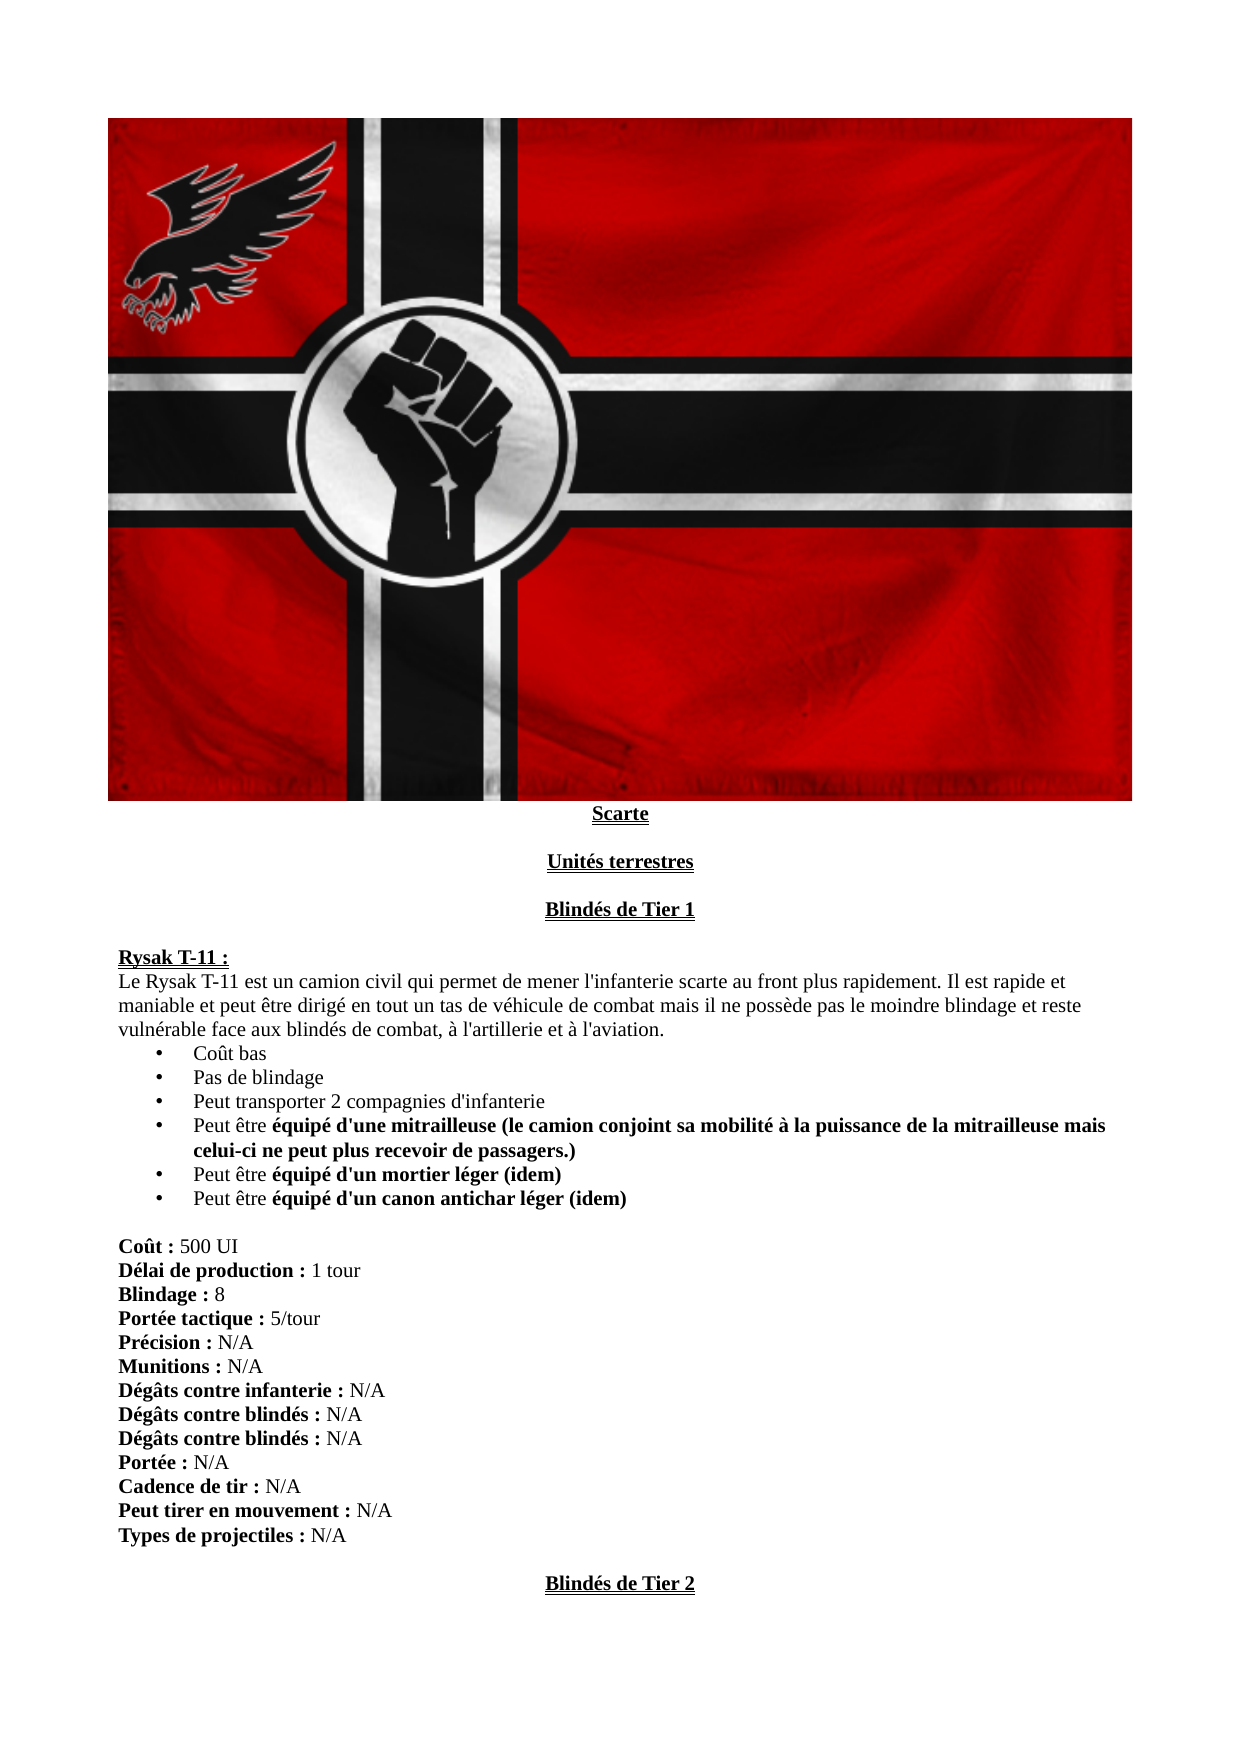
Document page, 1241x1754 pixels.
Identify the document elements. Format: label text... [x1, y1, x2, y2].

list Peut être équipé d'un canon antichar léger (idem) [156, 1186, 1122, 1210]
text Munitions : N/A [118, 1354, 1122, 1378]
list Peut transporter 2 compagnies d'infanterie [156, 1089, 1122, 1113]
text Scarte [118, 801, 1122, 825]
text Blindage : 8 [118, 1282, 1122, 1306]
text Unités terrestres [118, 849, 1122, 873]
list Pas de blindage [156, 1065, 1122, 1089]
text Rysak T-11 : [118, 945, 1122, 969]
text Dégâts contre infanterie : N/A [118, 1378, 1122, 1402]
picture [108, 118, 1133, 801]
text Peut tirer en mouvement : N/A [118, 1498, 1122, 1522]
text Dégâts contre blindés : N/A [118, 1426, 1122, 1450]
text Délai de production : 1 tour [118, 1258, 1122, 1282]
text Dégâts contre blindés : N/A [118, 1402, 1122, 1426]
list Coût bas [156, 1041, 1122, 1065]
text Coût : 500 UI [118, 1234, 1122, 1258]
text Portée : N/A [118, 1450, 1122, 1474]
text Le Rysak T-11 est un camion civil qui permet de mener l'infanterie scarte au front plus rapidement. Il est rapide et maniable et peut être dirigé en tout un tas de véhicule de combat mais il ne possède pas le moindre blindage et reste vulnérable face aux blindés de combat, à l'artillerie et à l'aviation. [118, 969, 1122, 1041]
text Cadence de tir : N/A [118, 1474, 1122, 1498]
text Précision : N/A [118, 1330, 1122, 1354]
text Portée tactique : 5/tour [118, 1306, 1122, 1330]
text Blindés de Tier 1 [118, 897, 1122, 921]
text Blindés de Tier 2 [118, 1571, 1122, 1595]
list Peut être équipé d'un mortier léger (idem) [156, 1162, 1122, 1186]
text Types de projectiles : N/A [118, 1522, 1122, 1547]
list Peut être équipé d'une mitrailleuse (le camion conjoint sa mobilité à la puissance de la mitrailleuse mais celui-ci ne peut plus recevoir de passagers.) [156, 1113, 1122, 1162]
